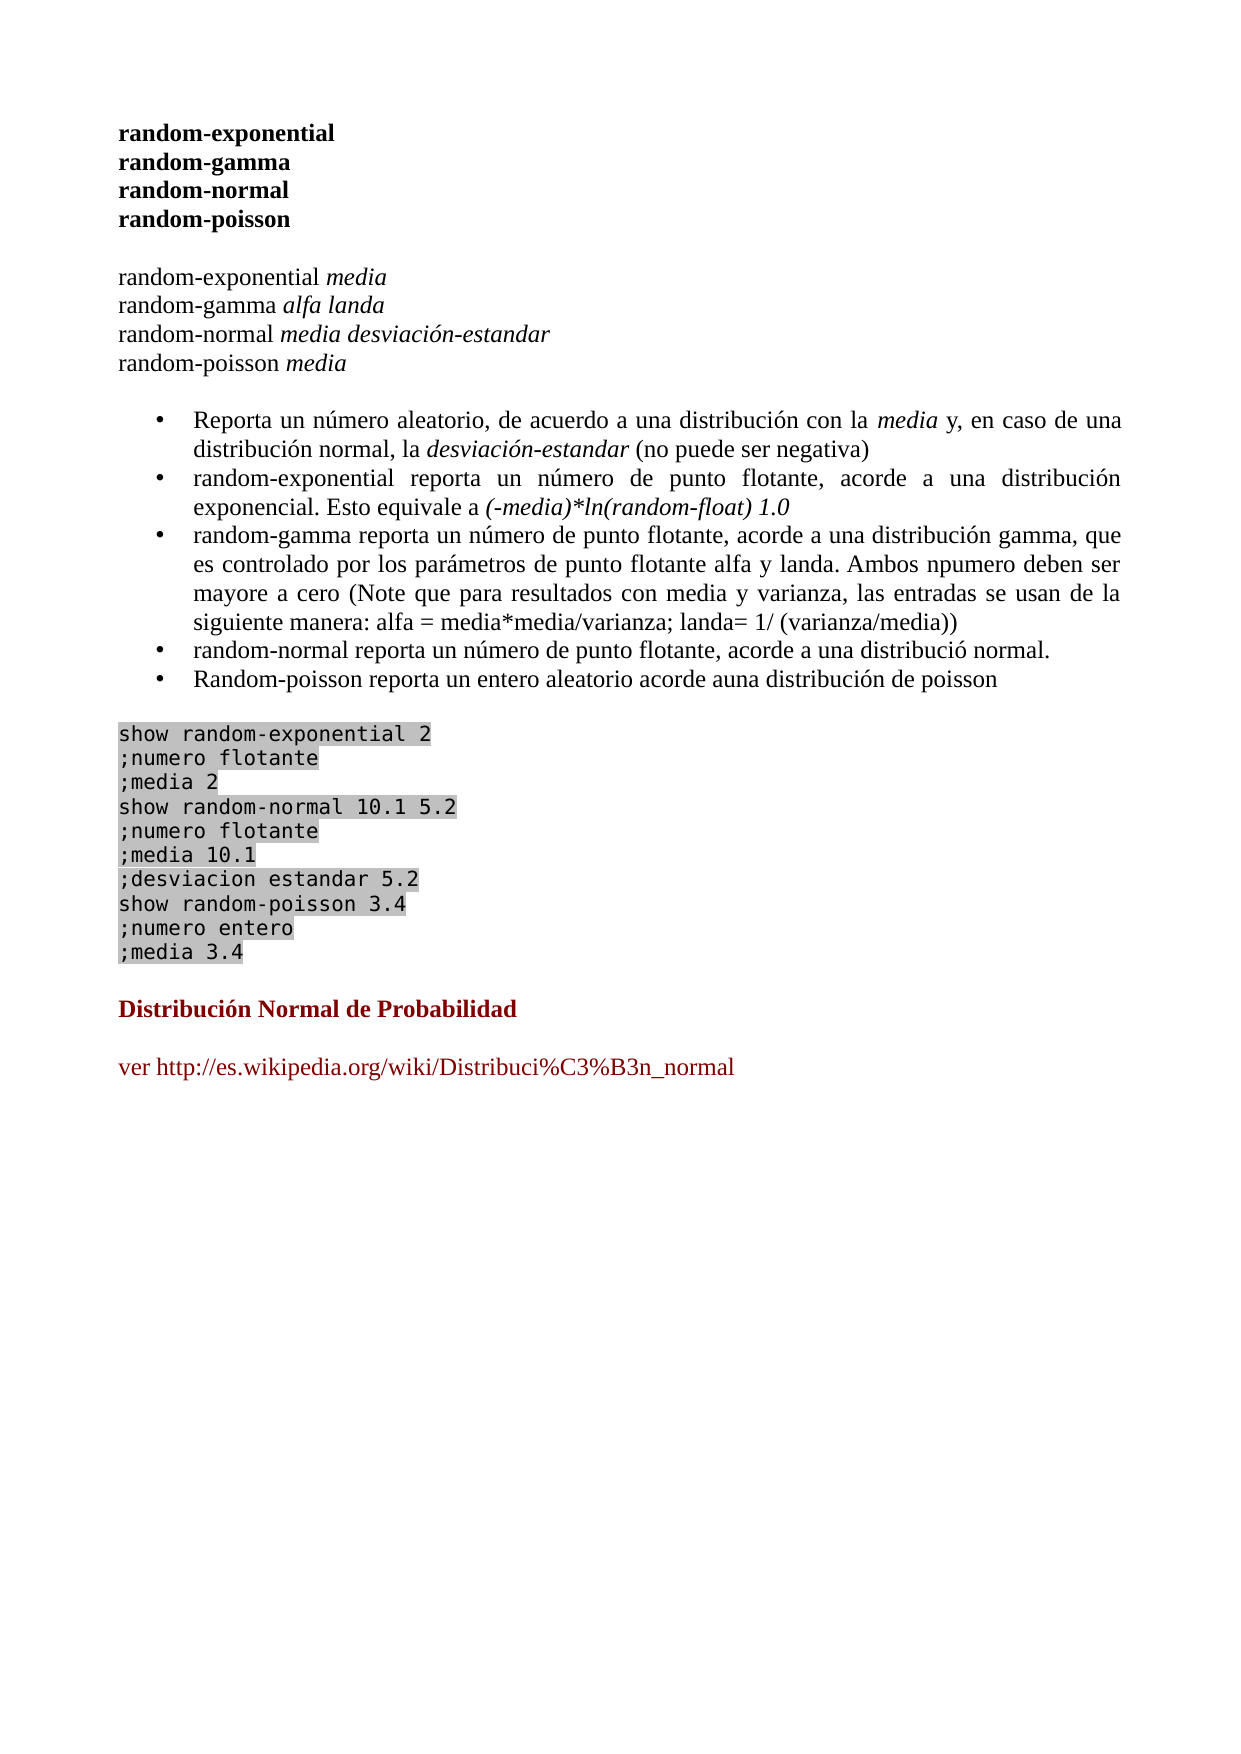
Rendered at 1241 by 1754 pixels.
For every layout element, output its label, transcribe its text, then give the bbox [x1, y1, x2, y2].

text ;media 10.1 [118, 843, 1122, 867]
text random-poisson [118, 204, 1122, 233]
text random-normal [118, 176, 1122, 204]
text random-exponential [118, 118, 1122, 147]
text show random-exponential 2 [118, 722, 1122, 746]
list random-gamma reporta un número de punto flotante, acorde a una distribución gamma, que es controlado por los parámetros de punto flotante alfa y landa. Ambos npumero deben ser mayore a cero (Note que para resultados con media y varianza, las entradas se usan de la siguiente manera: alfa = media*media/varianza; landa= 1/ (varianza/media)) [156, 521, 1122, 636]
text ;numero flotante [118, 746, 1122, 770]
text ;numero entero [118, 916, 1122, 940]
text show random-normal 10.1 5.2 [118, 795, 1122, 819]
text random-gamma [118, 147, 1122, 176]
text ;numero flotante [118, 819, 1122, 843]
list Random-poisson reporta un entero aleatorio acorde auna distribución de poisson [156, 664, 1122, 693]
list random-normal reporta un número de punto flotante, acorde a una distribució normal. [156, 636, 1122, 664]
text ;desviacion estandar 5.2 [118, 867, 1122, 892]
text ver http://es.wikipedia.org/wiki/Distribuci%C3%B3n_normal [118, 1052, 1122, 1080]
text ;media 3.4 [118, 940, 1122, 964]
list random-exponential reporta un número de punto flotante, acorde a una distribución exponencial. Esto equivale a (-media)*ln(random-float) 1.0 [156, 463, 1122, 521]
text random-poisson media [118, 348, 1122, 377]
text Distribución Normal de Probabilidad [118, 994, 1122, 1023]
text show random-poisson 3.4 [118, 892, 1122, 916]
text random-exponential media [118, 262, 1122, 291]
list Reporta un número aleatorio, de acuerdo a una distribución con la media y, en caso de una distribución normal, la desviación-estandar (no puede ser negativa) [156, 406, 1122, 463]
text ;media 2 [118, 770, 1122, 795]
text random-normal media desviación-estandar [118, 319, 1122, 348]
text random-gamma alfa landa [118, 291, 1122, 319]
